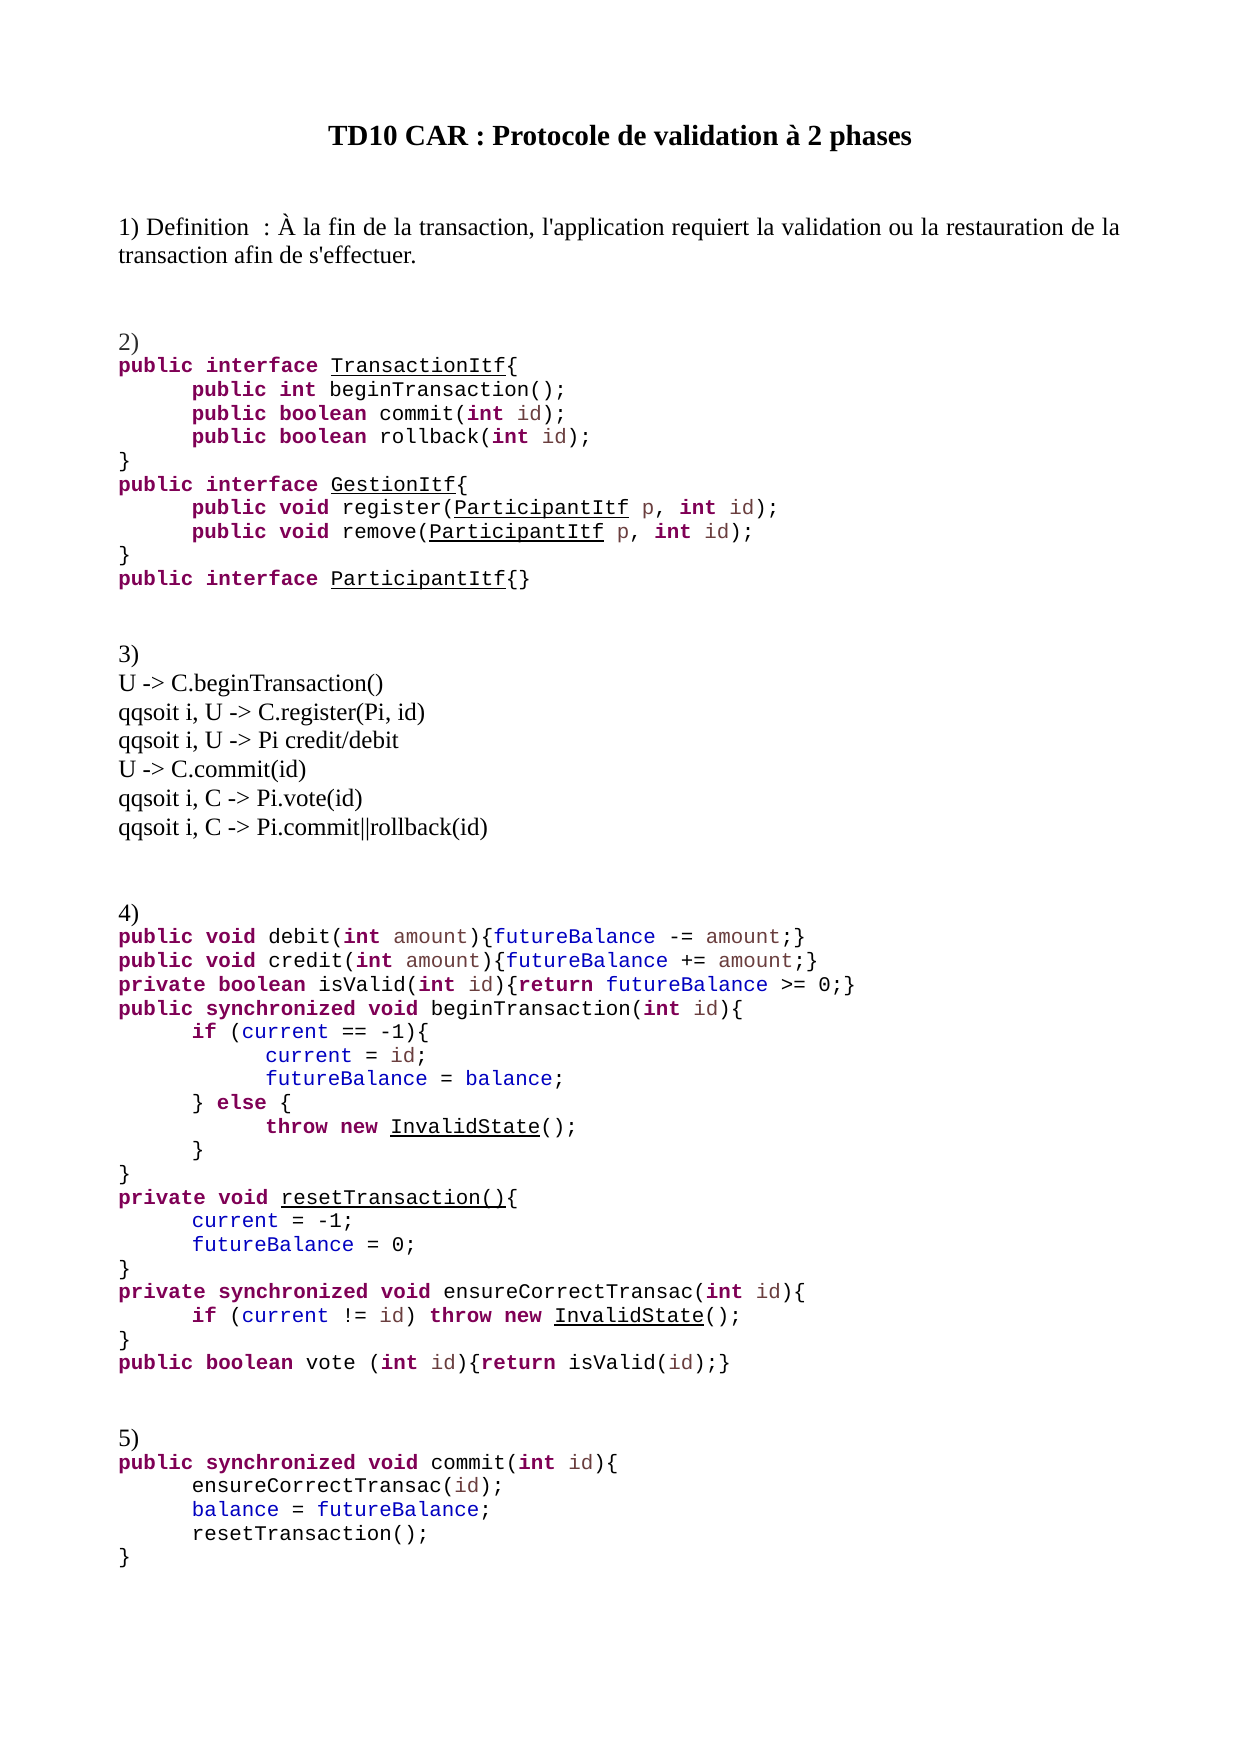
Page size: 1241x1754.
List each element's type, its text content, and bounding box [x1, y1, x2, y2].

text 2) [118, 327, 1122, 355]
text } [118, 1258, 1122, 1281]
text 5) [118, 1423, 1122, 1452]
text 3) [118, 639, 1122, 668]
text resetTransaction(); [118, 1523, 1122, 1546]
text public boolean rollback(int id); [118, 426, 1122, 450]
text current = id; [118, 1045, 1122, 1068]
text public void remove(ParticipantItf p, int id); [118, 521, 1122, 544]
text U -> C.commit(id) [118, 754, 1122, 783]
text futureBalance = 0; [118, 1234, 1122, 1258]
text TD10 CAR : Protocole de validation à 2 phases [118, 118, 1122, 152]
text 1) Definition : À la fin de la transaction, l'application requiert la validation ou la restauration de la transaction afin de s'effectuer. [118, 212, 1122, 269]
text qqsoit i, U -> Pi credit/debit [118, 725, 1122, 754]
text } else { [118, 1092, 1122, 1116]
text public boolean commit(int id); [118, 403, 1122, 426]
text qqsoit i, C -> Pi.vote(id) [118, 783, 1122, 812]
text public int beginTransaction(); [118, 379, 1122, 403]
text public void debit(int amount){futureBalance -= amount;} [118, 927, 1122, 950]
text public interface ParticipantItf{} [118, 568, 1122, 592]
text } [118, 450, 1122, 473]
text U -> C.beginTransaction() [118, 668, 1122, 697]
text futureBalance = balance; [118, 1068, 1122, 1092]
text balance = futureBalance; [118, 1499, 1122, 1523]
text public synchronized void commit(int id){ [118, 1452, 1122, 1476]
text private synchronized void ensureCorrectTransac(int id){ [118, 1281, 1122, 1305]
text ensureCorrectTransac(id); [118, 1476, 1122, 1499]
text public void credit(int amount){futureBalance += amount;} [118, 950, 1122, 974]
text } [118, 1328, 1122, 1352]
text if (current != id) throw new InvalidState(); [118, 1305, 1122, 1328]
text qqsoit i, C -> Pi.commit||rollback(id) [118, 812, 1122, 840]
text } [118, 1139, 1122, 1163]
text current = -1; [118, 1210, 1122, 1234]
text } [118, 544, 1122, 568]
text throw new InvalidState(); [118, 1116, 1122, 1139]
text public interface GestionItf{ [118, 473, 1122, 497]
text public synchronized void beginTransaction(int id){ [118, 997, 1122, 1021]
text qqsoit i, U -> C.register(Pi, id) [118, 697, 1122, 725]
text } [118, 1163, 1122, 1187]
text private void resetTransaction(){ [118, 1187, 1122, 1210]
text public boolean vote (int id){return isValid(id);} [118, 1352, 1122, 1376]
text private boolean isValid(int id){return futureBalance >= 0;} [118, 974, 1122, 997]
text 4) [118, 898, 1122, 927]
text if (current == -1){ [118, 1021, 1122, 1045]
text } [118, 1546, 1122, 1570]
text public void register(ParticipantItf p, int id); [118, 497, 1122, 521]
text public interface TransactionItf{ [118, 355, 1122, 379]
